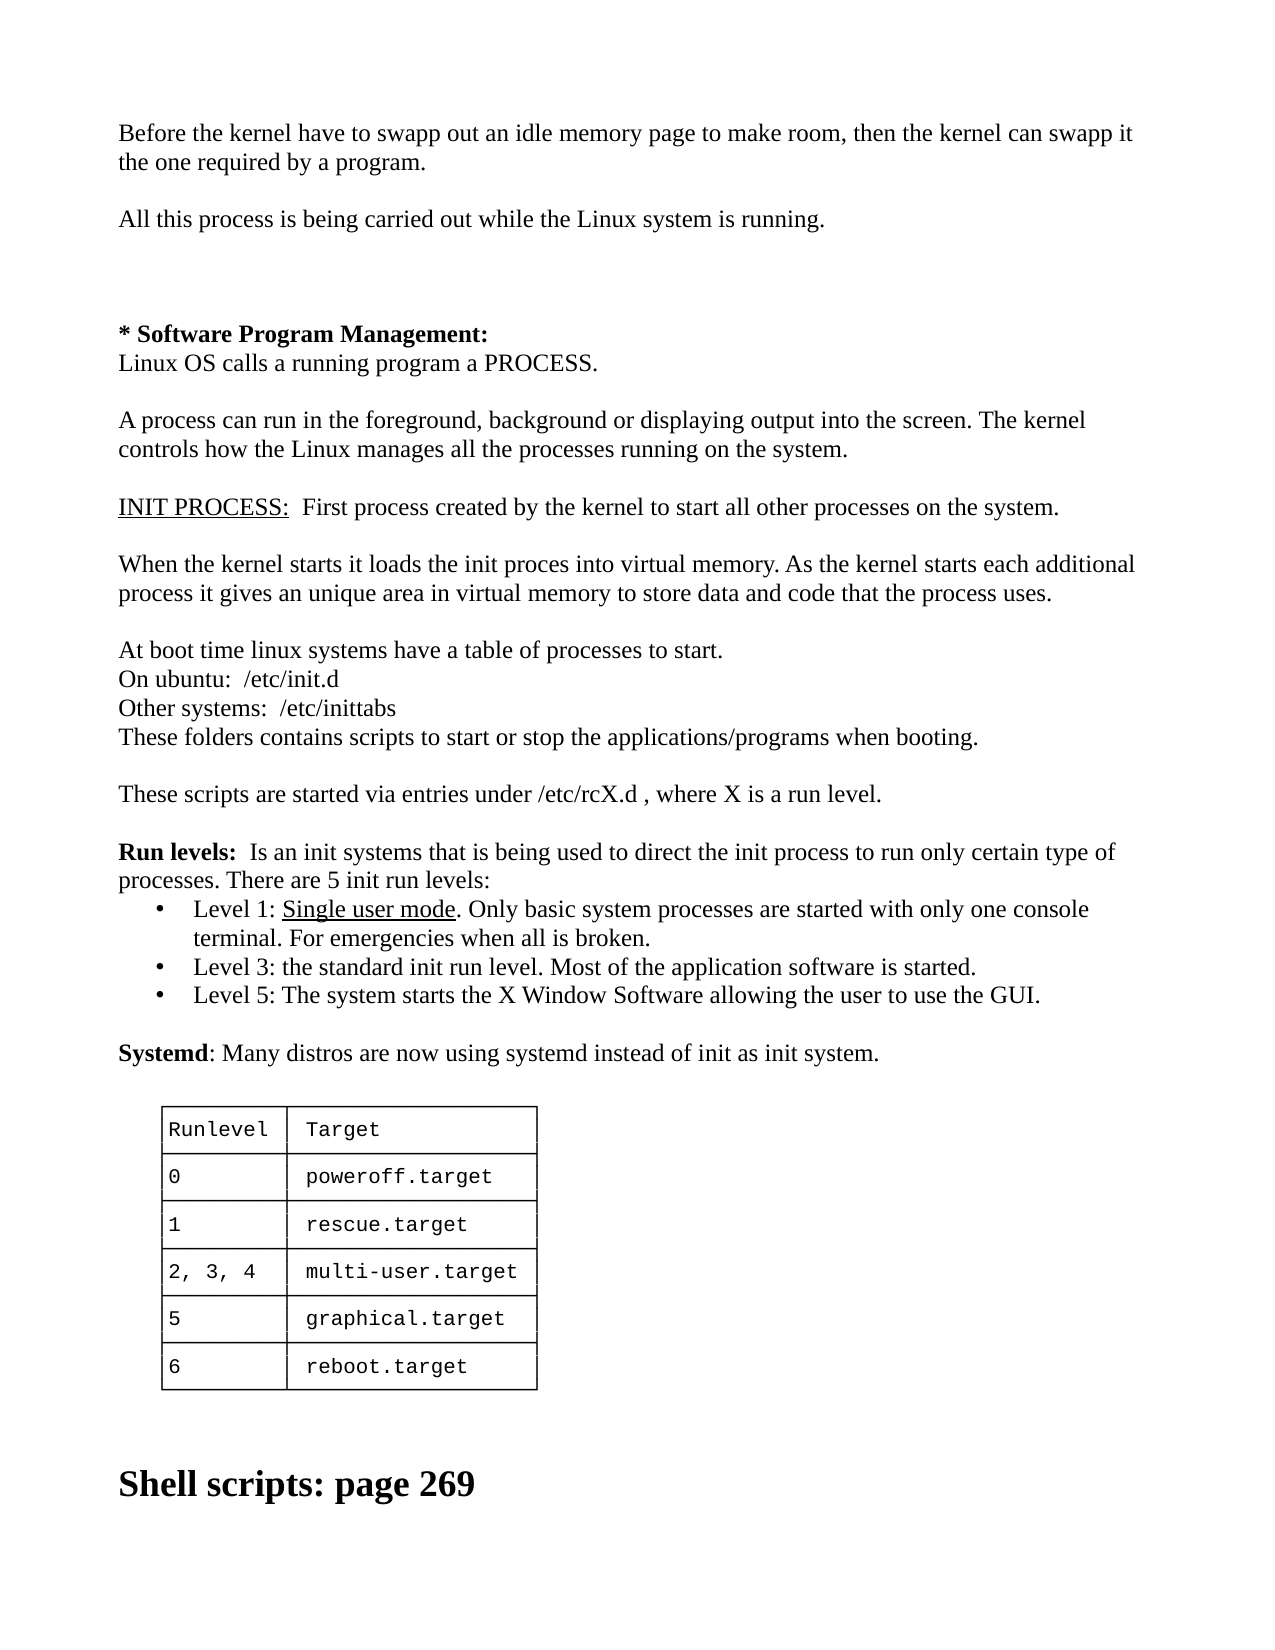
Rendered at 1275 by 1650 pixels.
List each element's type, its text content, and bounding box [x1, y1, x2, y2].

text ├─────────┼───────────────────┤ [287, 1285, 536, 1295]
text Other systems: /etc/inittabs [118, 693, 1157, 722]
text INIT PROCESS: First process created by the kernel to start all other processes on the system. [118, 492, 1157, 521]
text ├─────────┼───────────────────┤ [287, 1296, 536, 1308]
text ├─────────┼───────────────────┤ [162, 1296, 286, 1308]
text On ubuntu: /etc/init.d [118, 664, 1157, 693]
text These folders contains scripts to start or stop the applications/programs when booting. [118, 722, 1157, 751]
text ├─────────┼───────────────────┤ [118, 1237, 1157, 1261]
text └─────────┴───────────────────┘ [118, 1379, 1157, 1403]
text Shell scripts: page 269 [118, 1461, 1157, 1504]
text │2, 3, 4 │ multi-user.target │ [118, 1261, 1157, 1285]
text │1 │ rescue.target │ [287, 1214, 536, 1237]
text * Software Program Management: [118, 319, 1157, 348]
text ├─────────┼───────────────────┤ [537, 1285, 1157, 1308]
text ├─────────┼───────────────────┤ [162, 1154, 286, 1167]
text ├─────────┼───────────────────┤ [118, 1332, 1157, 1356]
list Level 3: the standard init run level. Most of the application software is started. [156, 952, 1157, 981]
text ┌─────────┬───────────────────┐ [118, 1096, 1157, 1119]
text │6 │ reboot.target │ [537, 1356, 1157, 1379]
text When the kernel starts it loads the init proces into virtual memory. As the kernel starts each additional process it gives an unique area in virtual memory to store data and code that the process uses. [118, 549, 1157, 607]
text │5 │ graphical.target │ [118, 1308, 1157, 1332]
text │Runlevel │ Target │ [118, 1119, 1157, 1143]
text Linux OS calls a running program a PROCESS. [118, 348, 1157, 377]
text ├─────────┼───────────────────┤ [118, 1285, 161, 1308]
text │1 │ rescue.target │ [118, 1214, 161, 1237]
text │0 │ poweroff.target │ [118, 1167, 1157, 1190]
text │1 │ rescue.target │ [162, 1214, 286, 1237]
text A process can run in the foreground, background or displaying output into the screen. The kernel controls how the Linux manages all the processes running on the system. [118, 406, 1157, 463]
text ├─────────┼───────────────────┤ [537, 1143, 1157, 1167]
text At boot time linux systems have a table of processes to start. [118, 636, 1157, 664]
text ├─────────┼───────────────────┤ [287, 1143, 536, 1153]
text │6 │ reboot.target │ [118, 1356, 161, 1379]
list Level 5: The system starts the X Window Software allowing the user to use the GUI. [156, 981, 1157, 1009]
text All this process is being carried out while the Linux system is running. [118, 204, 1157, 233]
text ├─────────┼───────────────────┤ [162, 1285, 286, 1295]
text These scripts are started via entries under /etc/rcX.d , where X is a run level. [118, 779, 1157, 808]
text │1 │ rescue.target │ [537, 1214, 1157, 1237]
text ├─────────┼───────────────────┤ [162, 1143, 286, 1153]
text ├─────────┼───────────────────┤ [118, 1143, 161, 1167]
text ├─────────┼───────────────────┤ [118, 1190, 1157, 1214]
text Run levels: Is an init systems that is being used to direct the init process to run only certain type of processes. There are 5 init run levels: [118, 837, 1157, 894]
text Before the kernel have to swapp out an idle memory page to make room, then the kernel can swapp it the one required by a program. [118, 118, 1157, 176]
text Systemd: Many distros are now using systemd instead of init as init system. [118, 1038, 1157, 1067]
text │6 │ reboot.target │ [287, 1356, 536, 1379]
text ├─────────┼───────────────────┤ [287, 1154, 536, 1167]
text │6 │ reboot.target │ [162, 1356, 286, 1379]
list Level 1: Single user mode. Only basic system processes are started with only one console terminal. For emergencies when all is broken. [156, 894, 1157, 952]
